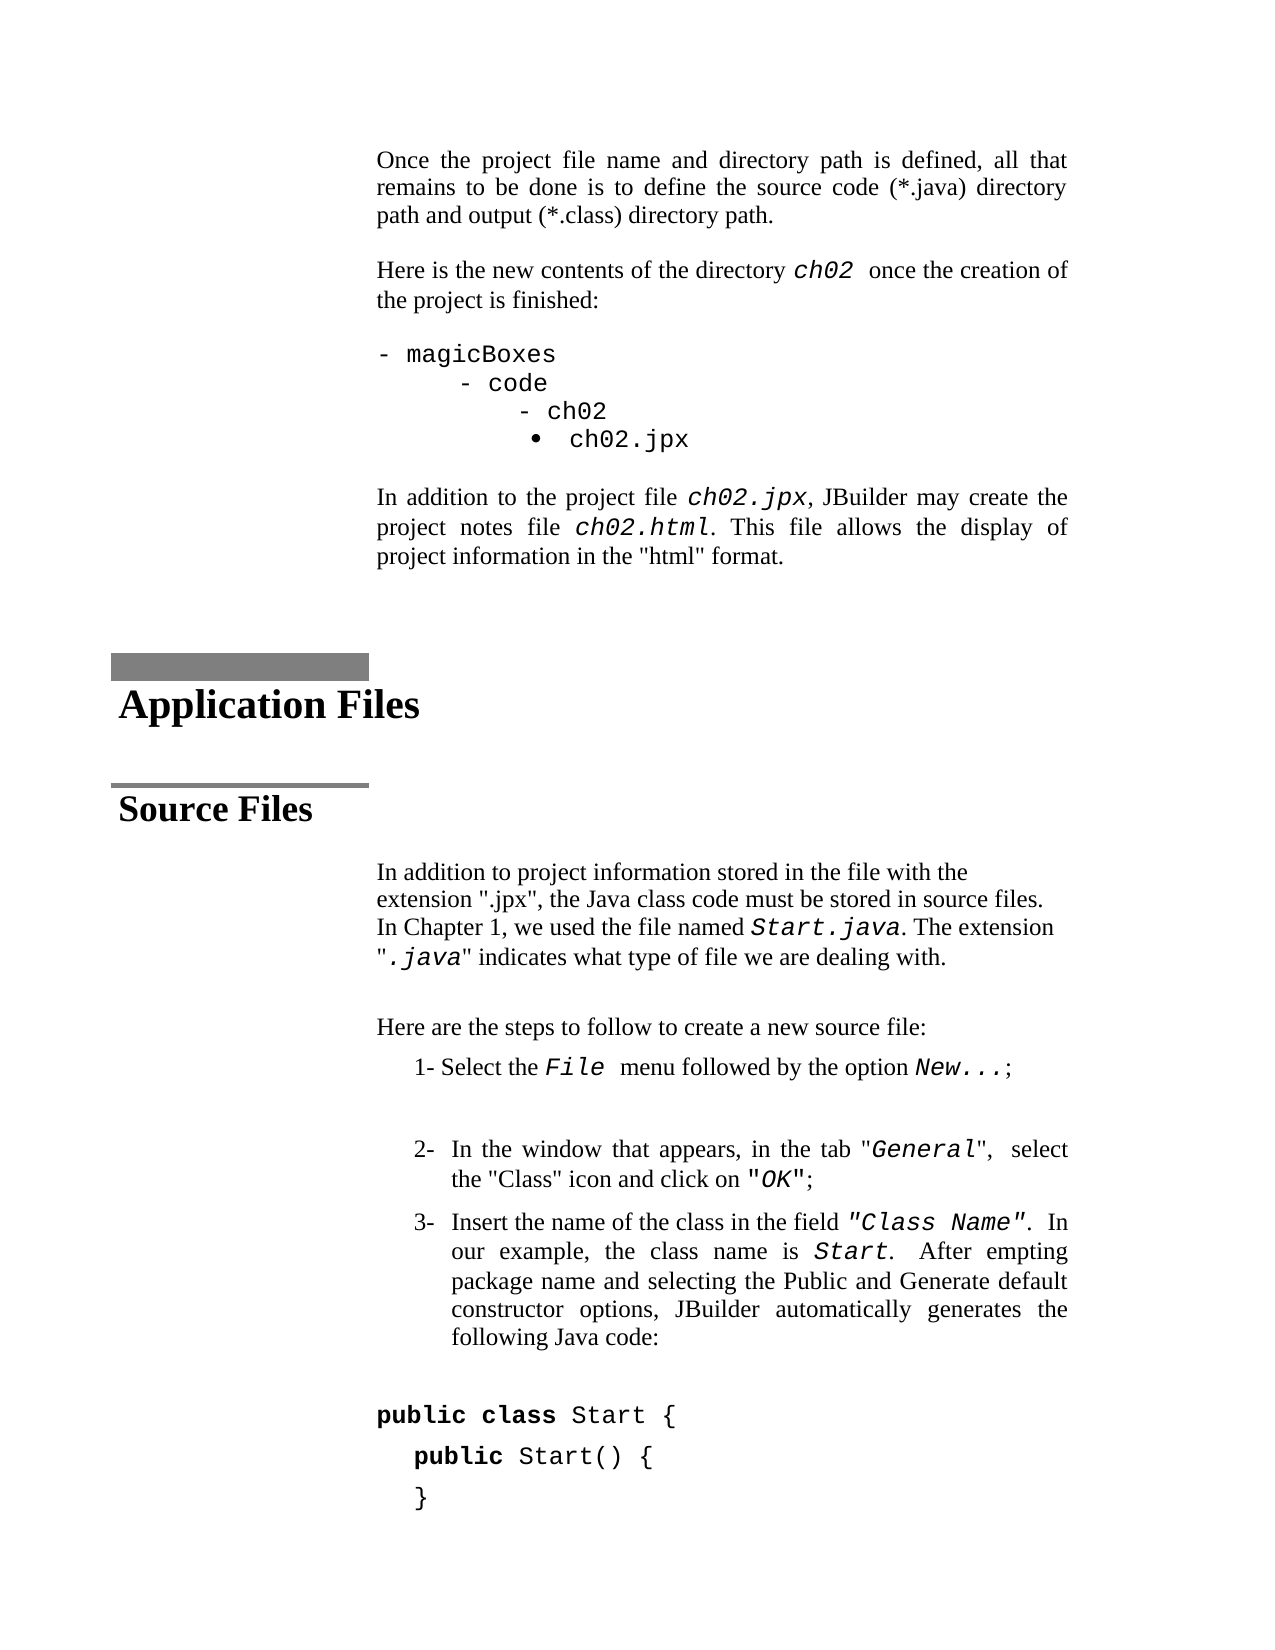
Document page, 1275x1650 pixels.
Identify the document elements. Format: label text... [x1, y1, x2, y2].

table_header - magicBoxes - code - ch02 ch02.jpx [369, 342, 1075, 455]
table_header [111, 783, 369, 788]
table_header [118, 858, 369, 973]
table_header In addition to the project file ch02.jpx, JBuilder may create the project notes file ch02.html. This file allows the display of project information in the "html" format. [369, 483, 1075, 570]
table_header [118, 1013, 369, 1363]
table_header [111, 653, 369, 681]
table_header Here is the new contents of the directory ch02 once the creation of the project is finished: [369, 257, 1075, 314]
table_header Here are the steps to follow to create a new source file: 1- Select the File menu followed by the option New...; In the window that appears, in the tab "General", select the "Class" icon and click on "OK"; Insert the name of the class in the field "Class Name". In our example, the class name is Start. After empting package name and selecting the Public and Generate default constructor options, JBuilder automatically generates the following Java code: [369, 1013, 1075, 1363]
subtitle Application Files [118, 681, 1157, 727]
table_header [118, 146, 369, 229]
table_header [118, 483, 369, 570]
subtitle Source Files [118, 788, 1157, 830]
table_header In addition to project information stored in the file with the extension ".jpx", the Java class code must be stored in source files. In Chapter 1, we used the file named Start.java. The extension ".java" indicates what type of file we are dealing with. [369, 858, 1075, 973]
table_header public class Start { public Start() { } [369, 1403, 1075, 1526]
table_header Once the project file name and directory path is defined, all that remains to be done is to define the source code (*.java) directory path and output (*.class) directory path. [369, 146, 1075, 229]
table_header [118, 1403, 369, 1526]
table_header [118, 257, 369, 314]
table_header [118, 342, 369, 455]
